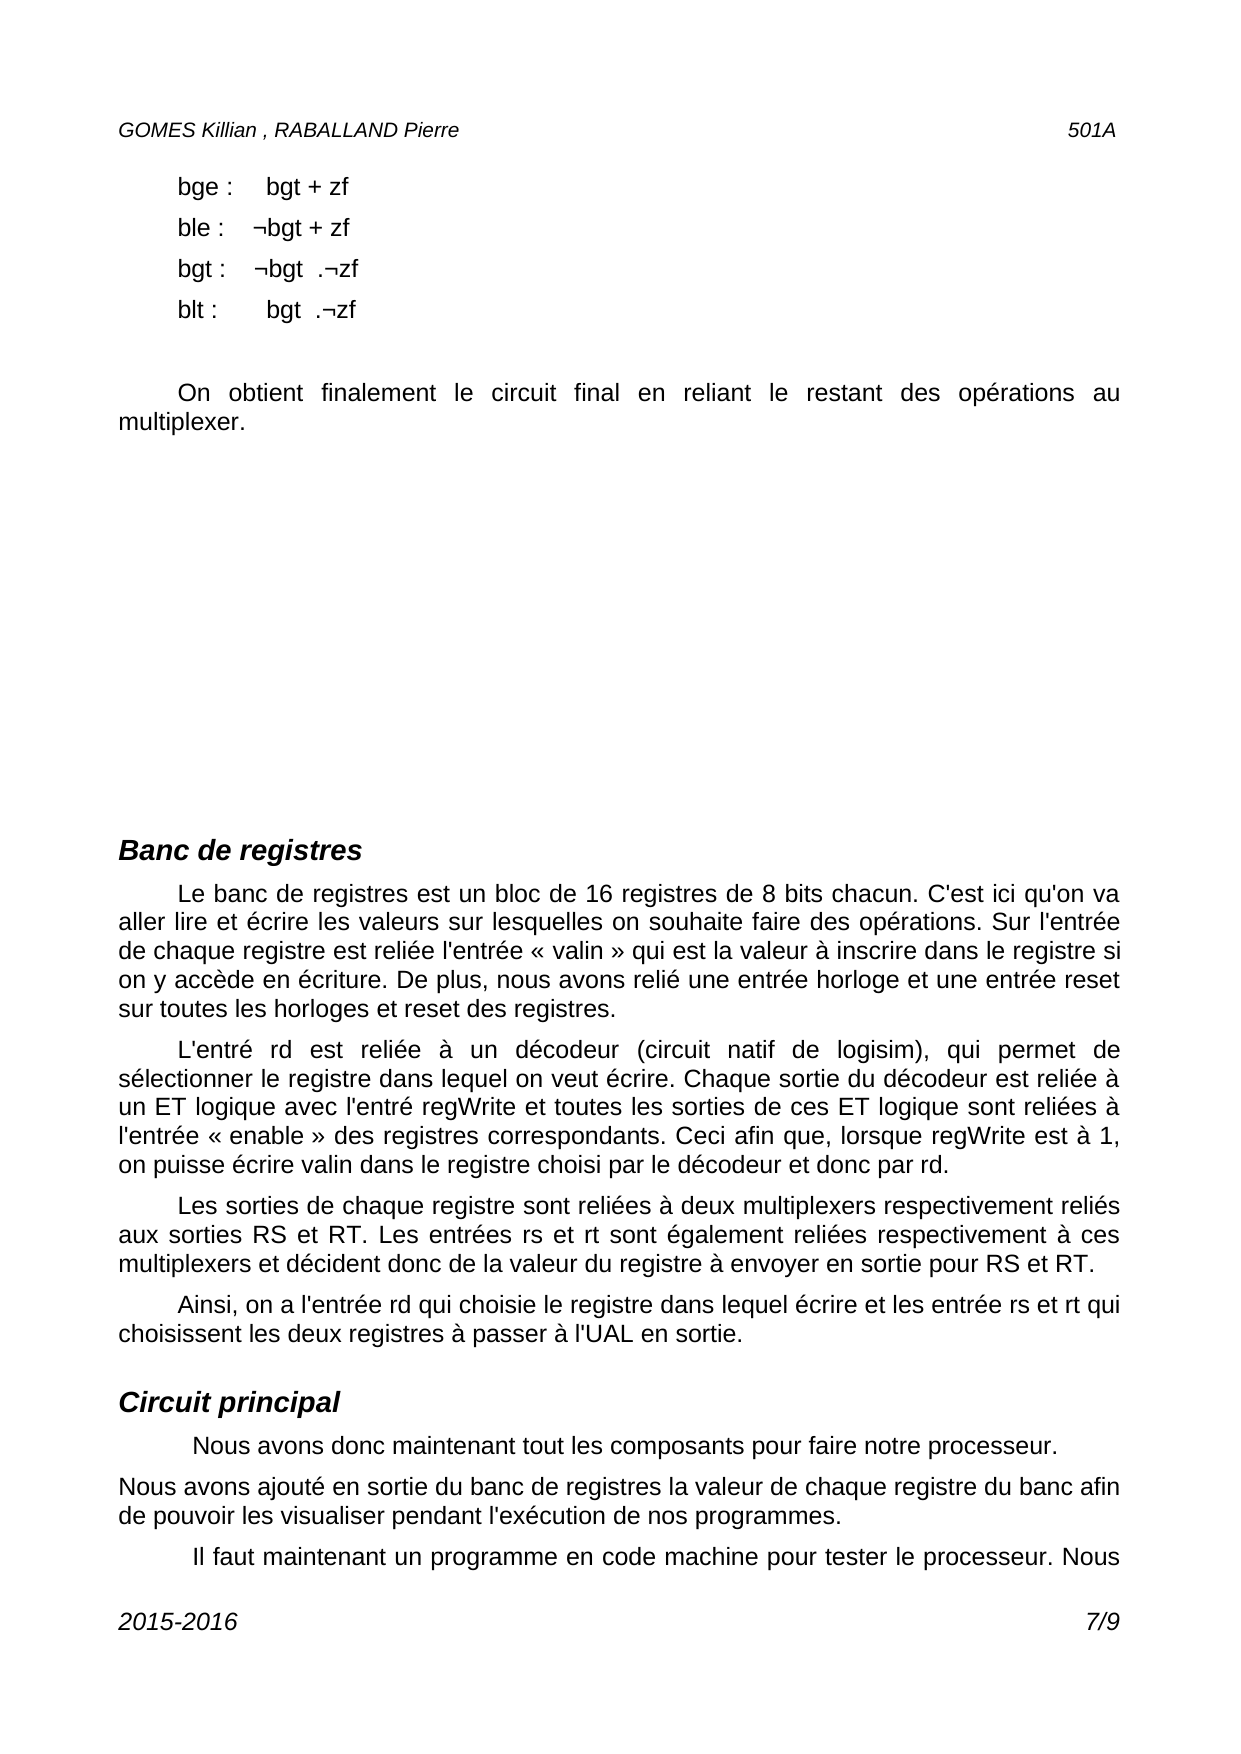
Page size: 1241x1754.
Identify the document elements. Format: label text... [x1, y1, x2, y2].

text Il faut maintenant un programme en code machine pour tester le processeur. Nous [118, 1542, 1122, 1571]
text On obtient finalement le circuit final en reliant le restant des opérations au multiplexer. [118, 378, 1122, 435]
text bgt : ¬bgt .¬zf [118, 254, 1122, 283]
subtitle Banc de registres [118, 833, 1122, 866]
text Les sorties de chaque registre sont reliées à deux multiplexers respectivement reliés aux sorties RS et RT. Les entrées rs et rt sont également reliées respectivement à ces multiplexers et décident donc de la valeur du registre à envoyer en sortie pour RS et RT. [118, 1191, 1122, 1277]
text ble : ¬bgt + zf [118, 213, 1122, 242]
text Nous avons donc maintenant tout les composants pour faire notre processeur. [118, 1431, 1122, 1460]
text blt : bgt .¬zf [118, 295, 1122, 324]
subtitle Circuit principal [118, 1385, 1122, 1418]
text bge : bgt + zf [118, 172, 1122, 200]
text Ainsi, on a l'entrée rd qui choisie le registre dans lequel écrire et les entrée rs et rt qui choisissent les deux registres à passer à l'UAL en sortie. [118, 1290, 1122, 1347]
text Le banc de registres est un bloc de 16 registres de 8 bits chacun. C'est ici qu'on va aller lire et écrire les valeurs sur lesquelles on souhaite faire des opérations. Sur l'entrée de chaque registre est reliée l'entrée « valin » qui est la valeur à inscrire dans le registre si on y accède en écriture. De plus, nous avons relié une entrée horloge et une entrée reset sur toutes les horloges et reset des registres. [118, 879, 1122, 1022]
text Nous avons ajouté en sortie du banc de registres la valeur de chaque registre du banc afin de pouvoir les visualiser pendant l'exécution de nos programmes. [118, 1472, 1122, 1530]
text L'entré rd est reliée à un décodeur (circuit natif de logisim), qui permet de sélectionner le registre dans lequel on veut écrire. Chaque sortie du décodeur est reliée à un ET logique avec l'entré regWrite et toutes les sorties de ces ET logique sont reliées à l'entrée « enable » des registres correspondants. Ceci afin que, lorsque regWrite est à 1, on puisse écrire valin dans le registre choisi par le décodeur et donc par rd. [118, 1035, 1122, 1179]
